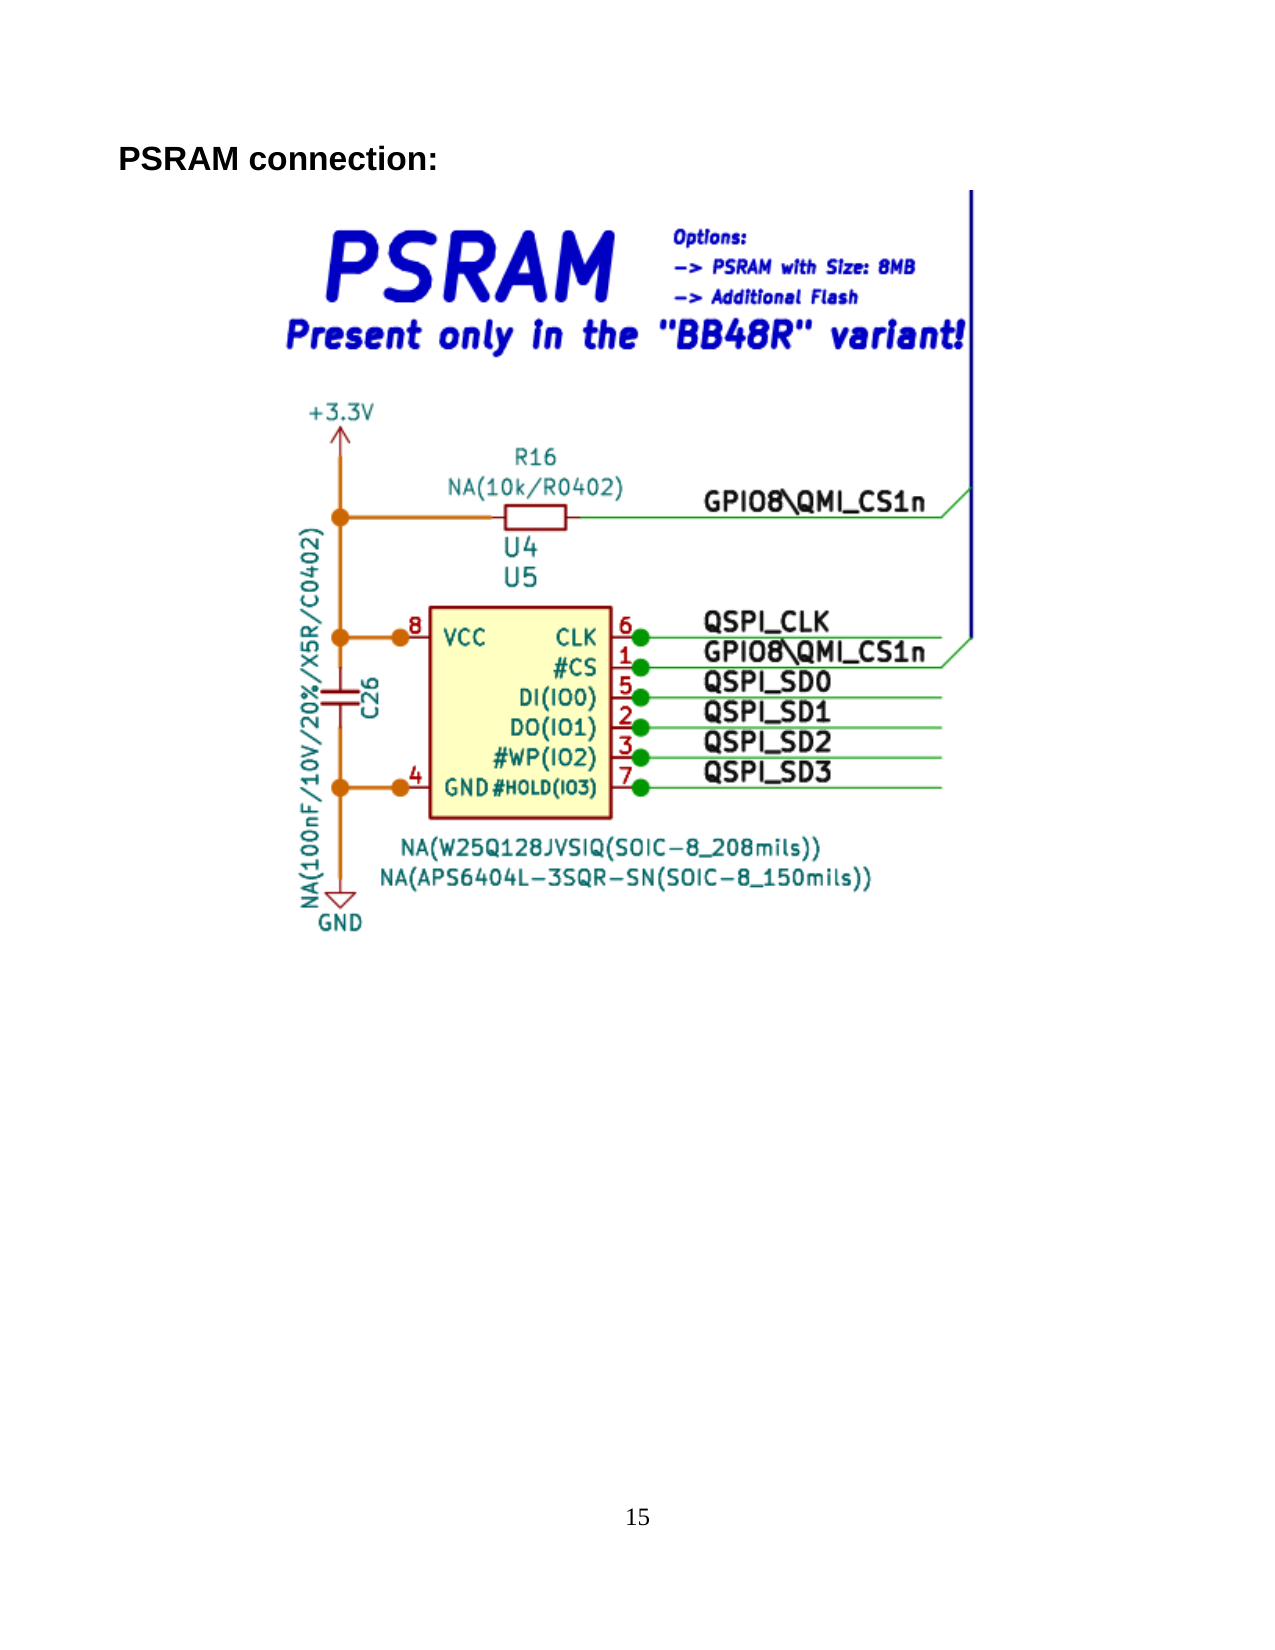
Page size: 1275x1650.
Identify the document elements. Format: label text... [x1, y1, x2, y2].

subtitle PSRAM connection: [118, 139, 1157, 178]
picture [258, 190, 1017, 947]
